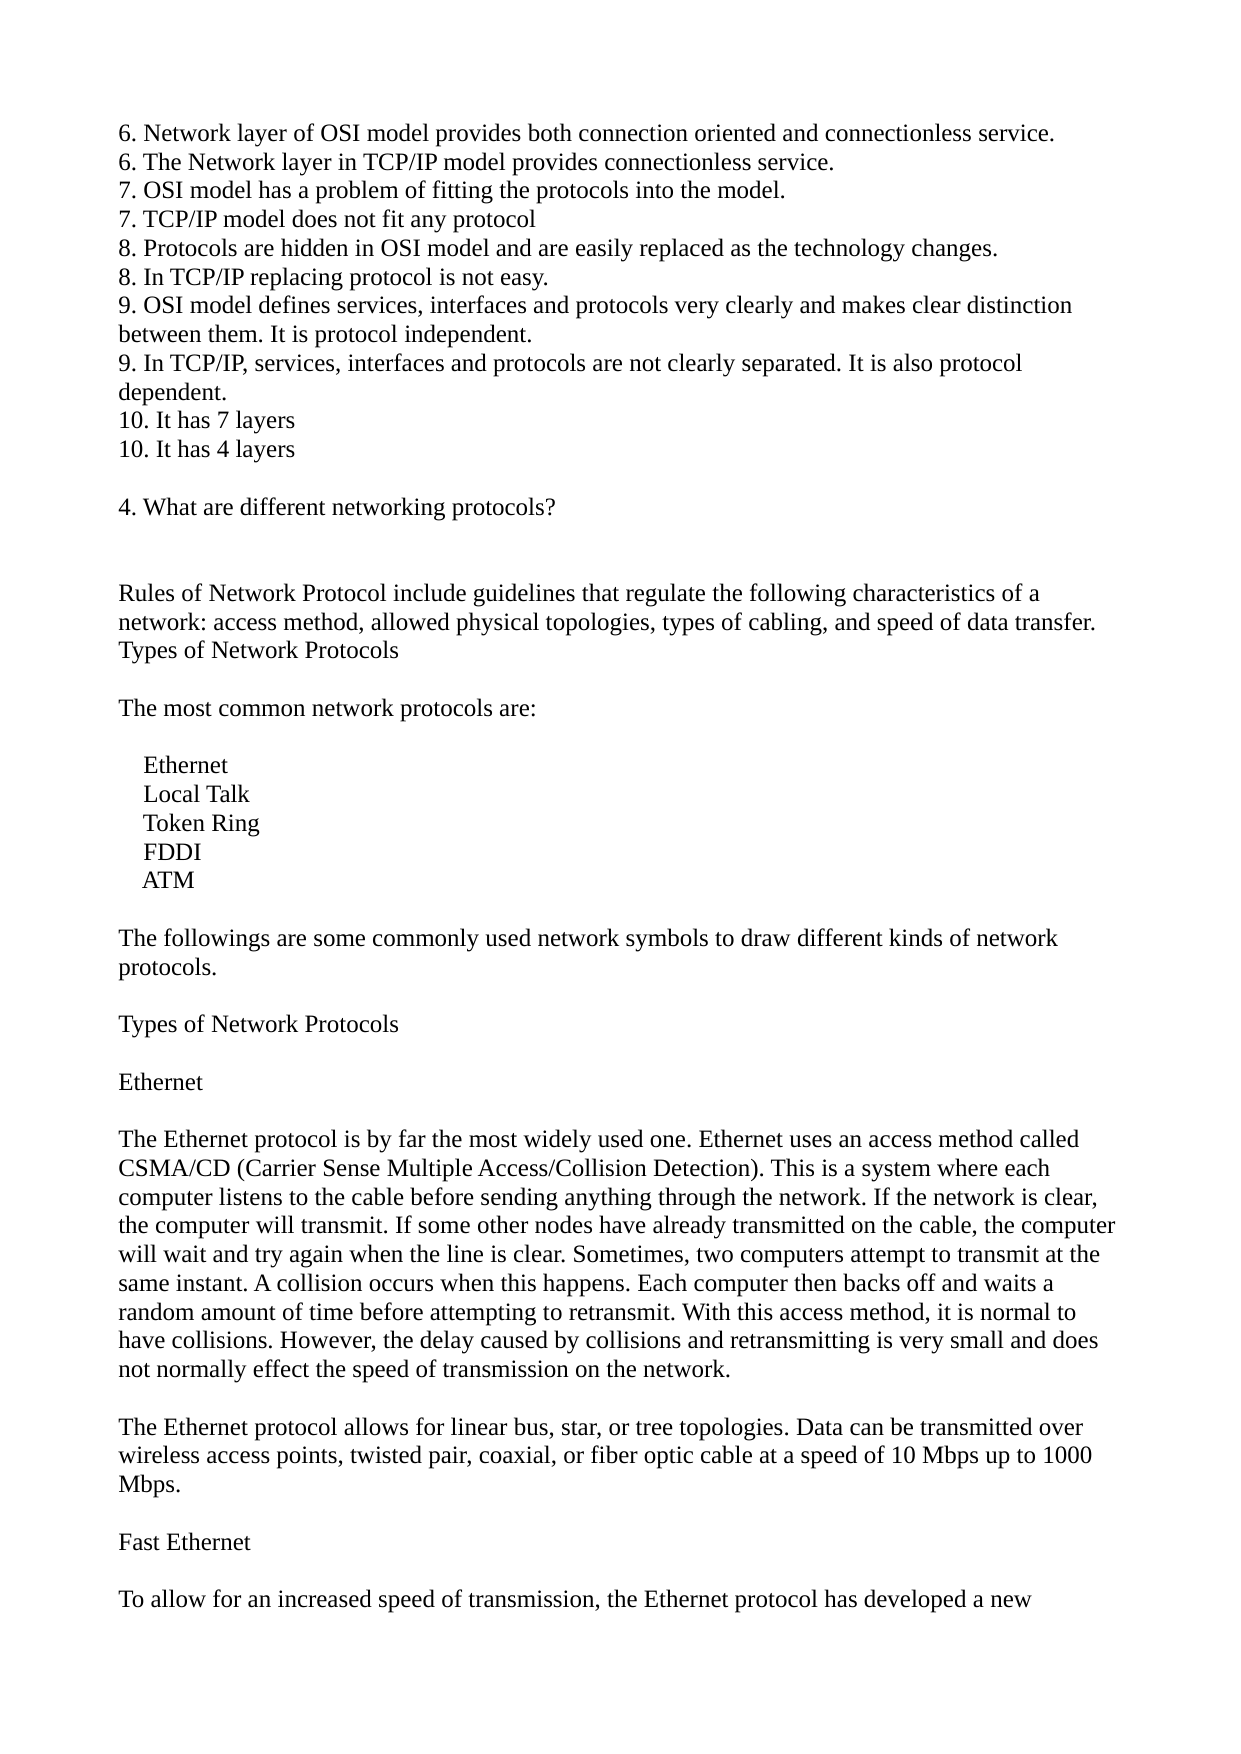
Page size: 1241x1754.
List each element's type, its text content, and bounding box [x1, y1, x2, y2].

text The most common network protocols are: [118, 693, 1122, 722]
text 6. Network layer of OSI model provides both connection oriented and connectionless service. [118, 118, 1122, 147]
text 7. OSI model has a problem of fitting the protocols into the model. [118, 176, 1122, 204]
text 7. TCP/IP model does not fit any protocol [118, 204, 1122, 233]
text The followings are some commonly used network symbols to draw different kinds of network protocols. [118, 923, 1122, 981]
text 9. OSI model defines services, interfaces and protocols very clearly and makes clear distinction between them. It is protocol independent. [118, 291, 1122, 348]
text The Ethernet protocol allows for linear bus, star, or tree topologies. Data can be transmitted over wireless access points, twisted pair, coaxial, or fiber optic cable at a speed of 10 Mbps up to 1000 Mbps. [118, 1412, 1122, 1498]
text Types of Network Protocols [118, 636, 1122, 664]
text To allow for an increased speed of transmission, the Ethernet protocol has developed a new [118, 1584, 1122, 1613]
text 8. In TCP/IP replacing protocol is not easy. [118, 262, 1122, 291]
text 8. Protocols are hidden in OSI model and are easily replaced as the technology changes. [118, 233, 1122, 262]
text 9. In TCP/IP, services, interfaces and protocols are not clearly separated. It is also protocol dependent. [118, 348, 1122, 406]
text Fast Ethernet [118, 1527, 1122, 1556]
text Types of Network Protocols [118, 1009, 1122, 1038]
text Local Talk [118, 779, 1122, 808]
text 6. The Network layer in TCP/IP model provides connectionless service. [118, 147, 1122, 176]
text 10. It has 4 layers [118, 434, 1122, 463]
text The Ethernet protocol is by far the most widely used one. Ethernet uses an access method called CSMA/CD (Carrier Sense Multiple Access/Collision Detection). This is a system where each computer listens to the cable before sending anything through the network. If the network is clear, the computer will transmit. If some other nodes have already transmitted on the cable, the computer will wait and try again when the line is clear. Sometimes, two computers attempt to transmit at the same instant. A collision occurs when this happens. Each computer then backs off and waits a random amount of time before attempting to retransmit. With this access method, it is normal to have collisions. However, the delay caused by collisions and retransmitting is very small and does not normally effect the speed of transmission on the network. [118, 1124, 1122, 1383]
text Token Ring [118, 808, 1122, 837]
text FDDI [118, 837, 1122, 866]
text 10. It has 7 layers [118, 406, 1122, 434]
text Ethernet [118, 1067, 1122, 1096]
text Rules of Network Protocol include guidelines that regulate the following characteristics of a network: access method, allowed physical topologies, types of cabling, and speed of data transfer. [118, 578, 1122, 636]
text Ethernet [118, 751, 1122, 779]
text ATM [118, 866, 1122, 894]
text 4. What are different networking protocols? [118, 492, 1122, 521]
